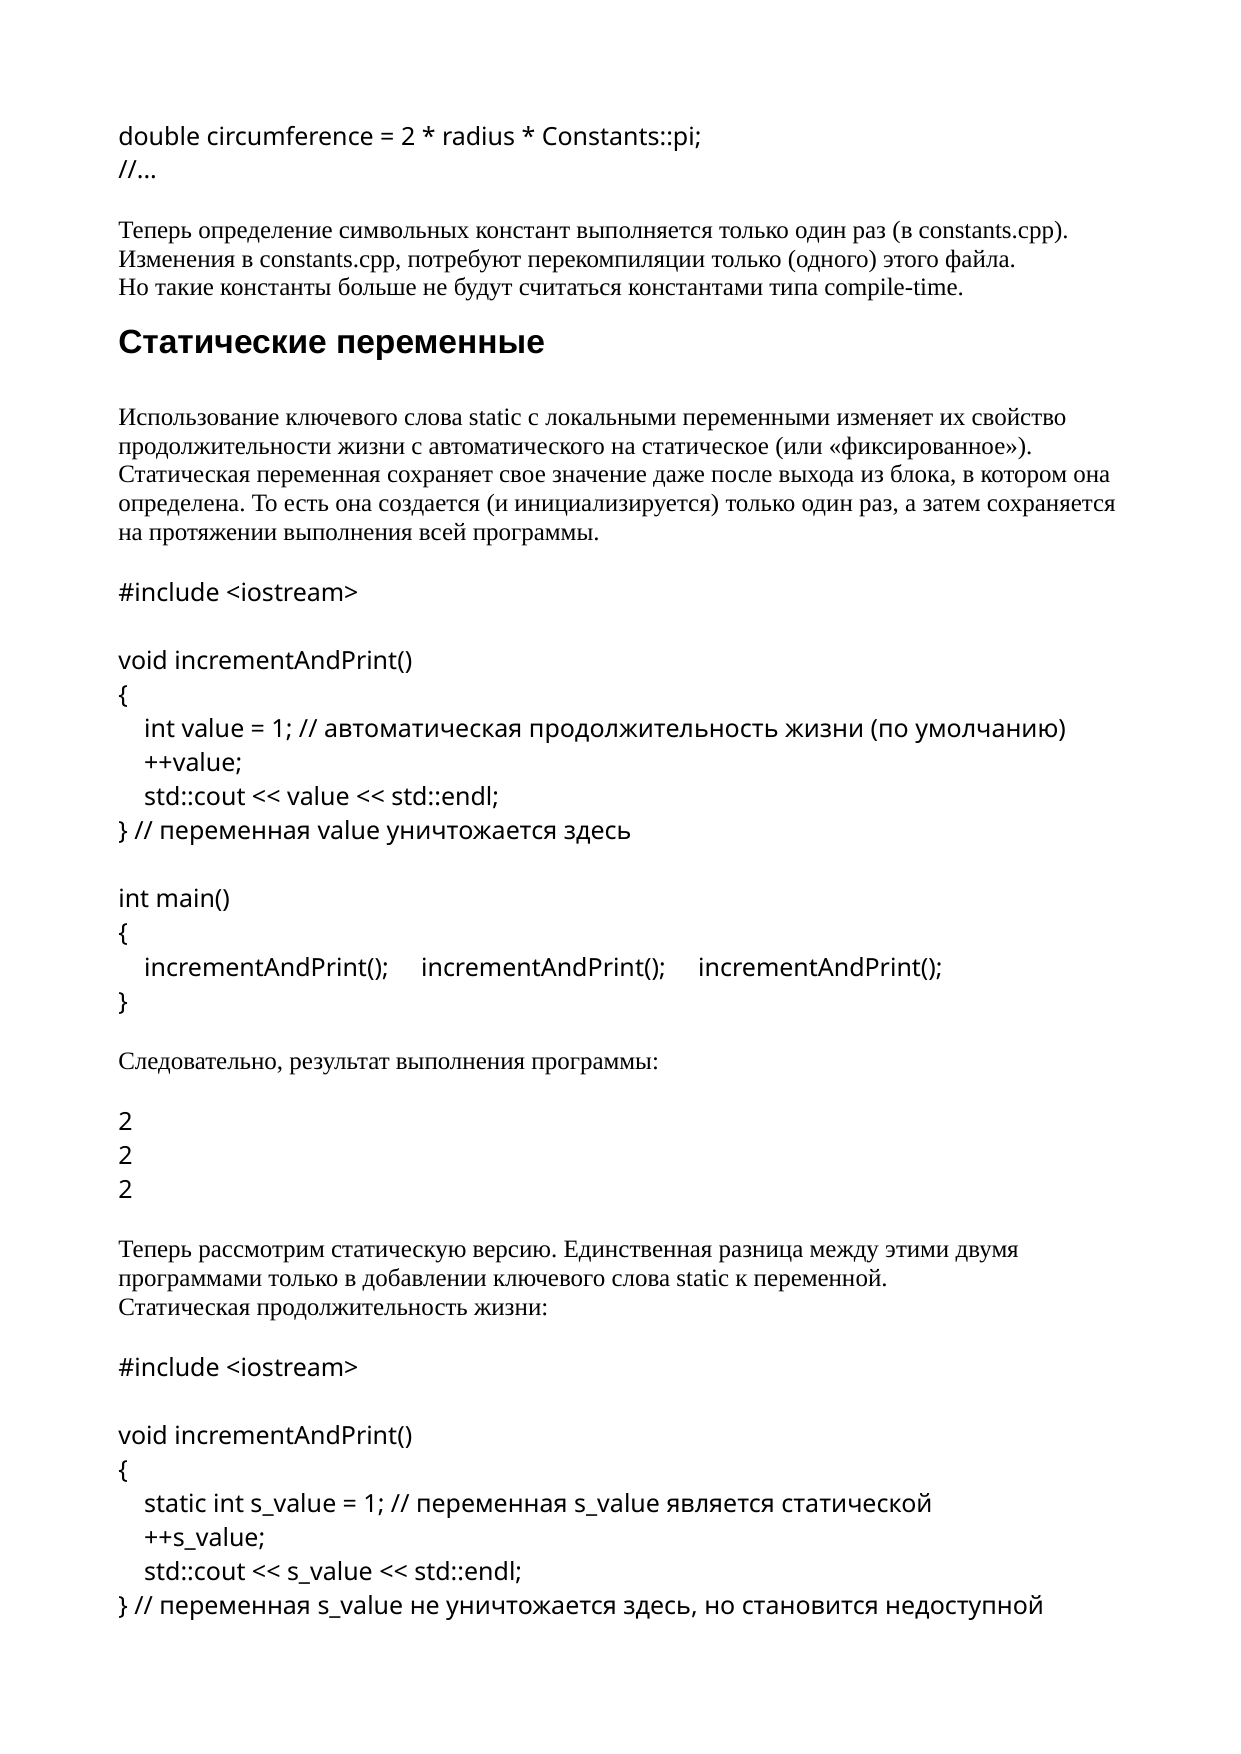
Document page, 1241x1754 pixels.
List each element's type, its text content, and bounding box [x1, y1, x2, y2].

text incrementAndPrint(); incrementAndPrint(); incrementAndPrint(); [118, 949, 1122, 983]
subtitle Статические переменные [118, 322, 1122, 361]
text { [118, 677, 1122, 711]
text std::cout << value << std::endl; [118, 779, 1122, 813]
text #include <iostream> [118, 574, 1122, 608]
text Но такие константы больше не будут считаться константами типа compile-time. [118, 272, 1122, 301]
text } // переменная s_value не уничтожается здесь, но становится недоступной [118, 1588, 1122, 1622]
text void incrementAndPrint() [118, 1418, 1122, 1452]
text } [118, 983, 1122, 1017]
text int main() [118, 881, 1122, 915]
text 2 [118, 1138, 1122, 1172]
text int value = 1; // автоматическая продолжительность жизни (по умолчанию) [118, 711, 1122, 745]
text { [118, 1452, 1122, 1486]
text #include <iostream> [118, 1349, 1122, 1383]
text //... [118, 152, 1122, 186]
text Теперь определение символьных констант выполняется только один раз (в constants.cpp). Изменения в constants.cpp, потребуют перекомпиляции только (одного) этого файла. [118, 215, 1122, 272]
text 2 [118, 1172, 1122, 1206]
text } // переменная value уничтожается здесь [118, 813, 1122, 847]
text Статическая продолжительность жизни: [118, 1292, 1122, 1321]
text { [118, 915, 1122, 949]
text Следовательно, результат выполнения программы: [118, 1046, 1122, 1075]
text ++s_value; [118, 1520, 1122, 1554]
text std::cout << s_value << std::endl; [118, 1554, 1122, 1588]
text static int s_value = 1; // переменная s_value является статической [118, 1486, 1122, 1520]
text Использование ключевого слова static с локальными переменными изменяет их свойство продолжительности жизни с автоматического на статическое (или «фиксированное»). Статическая переменная сохраняет свое значение даже после выхода из блока, в котором она определена. То есть она создается (и инициализируется) только один раз, а затем сохраняется на протяжении выполнения всей программы. [118, 402, 1122, 546]
text Теперь рассмотрим статическую версию. Единственная разница между этими двумя программами только в добавлении ключевого слова static к переменной. [118, 1234, 1122, 1292]
text 2 [118, 1103, 1122, 1138]
text void incrementAndPrint() [118, 643, 1122, 677]
text ++value; [118, 745, 1122, 779]
text double circumference = 2 * radius * Constants::pi; [118, 118, 1122, 152]
